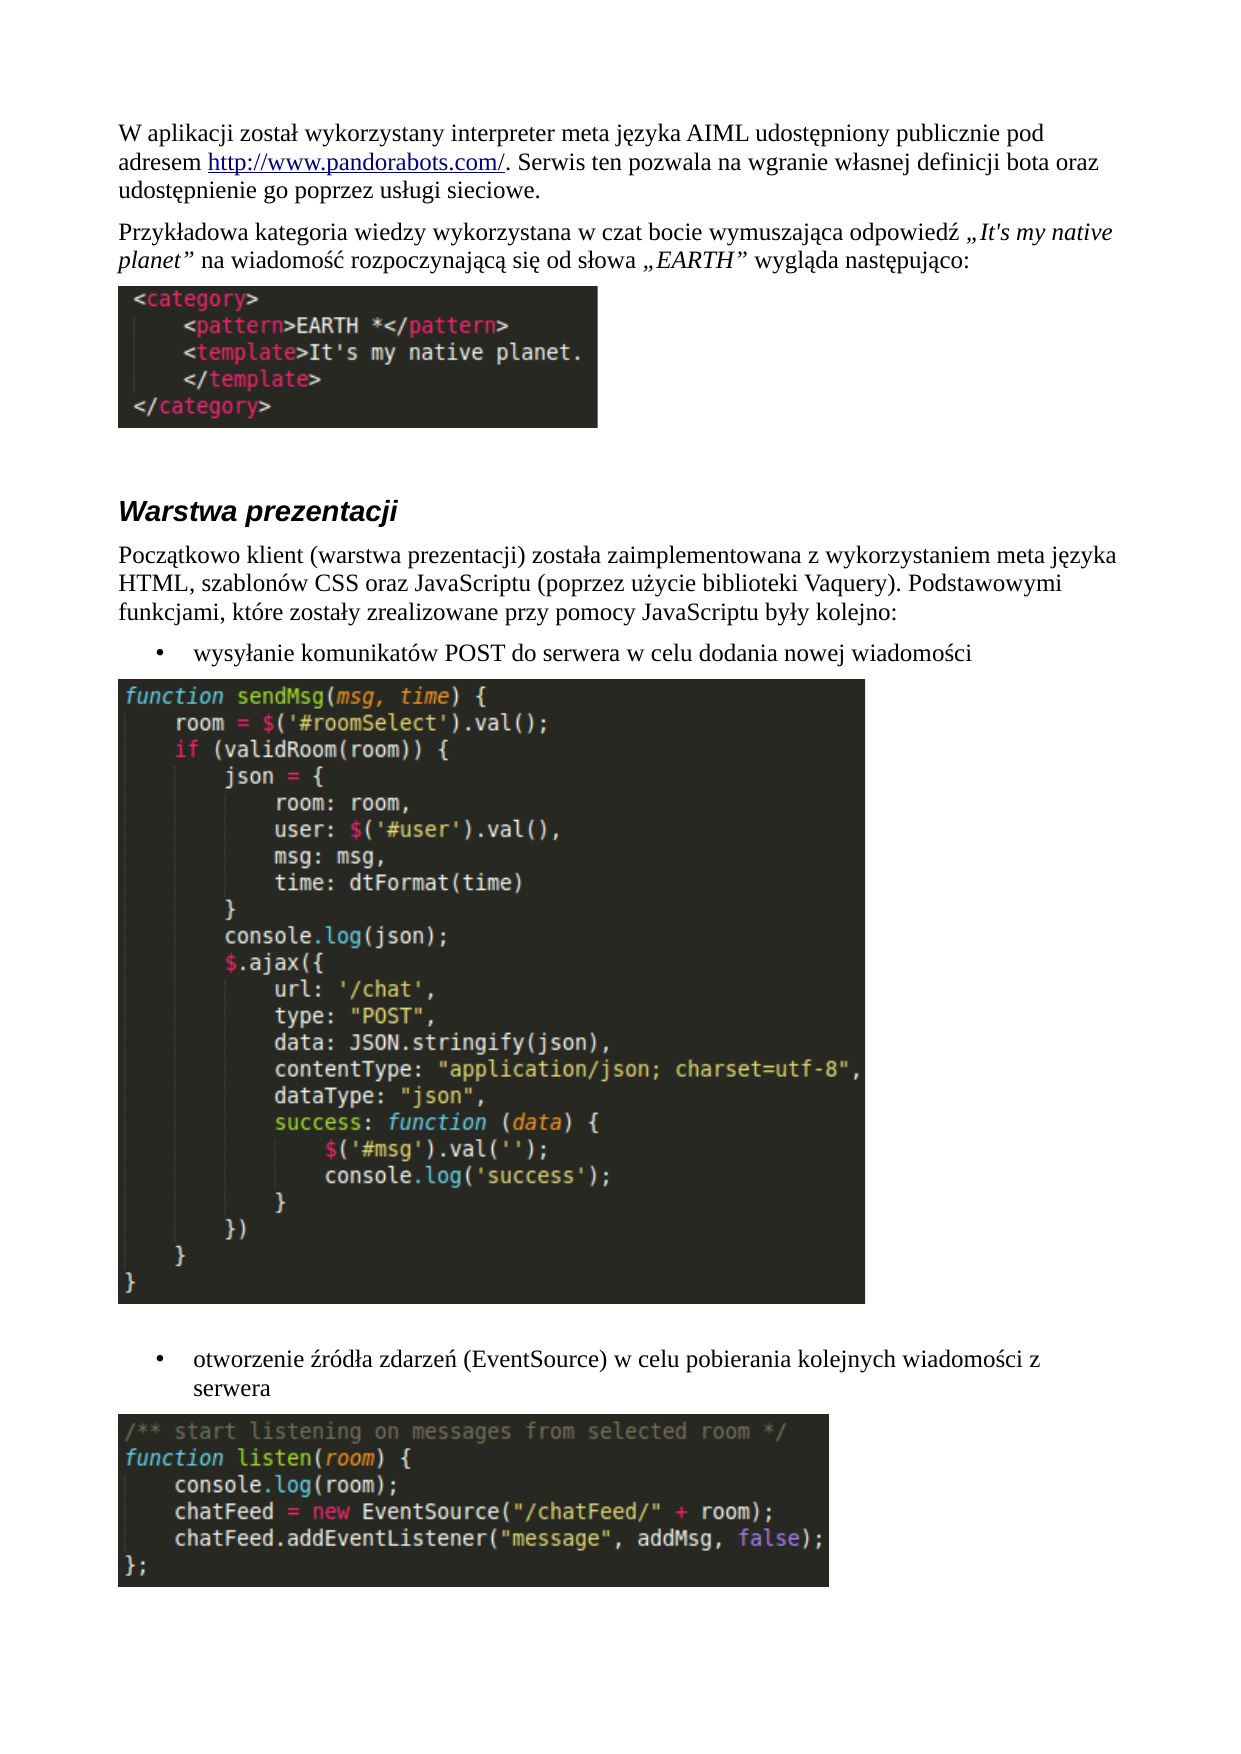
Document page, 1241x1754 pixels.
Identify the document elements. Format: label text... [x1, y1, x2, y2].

picture [118, 679, 865, 1304]
picture [118, 1414, 829, 1587]
subtitle Warstwa prezentacji [118, 494, 1122, 527]
picture [118, 286, 598, 428]
text Przykładowa kategoria wiedzy wykorzystana w czat bocie wymuszająca odpowiedź „It's my native planet” na wiadomość rozpoczynającą się od słowa „EARTH” wygląda następująco: [118, 217, 1122, 274]
text Początkowo klient (warstwa prezentacji) została zaimplementowana z wykorzystaniem meta języka HTML, szablonów CSS oraz JavaScriptu (poprzez użycie biblioteki Vaquery). Podstawowymi funkcjami, które zostały zrealizowane przy pomocy JavaScriptu były kolejno: [118, 540, 1122, 626]
list wysyłanie komunikatów POST do serwera w celu dodania nowej wiadomości [156, 638, 1122, 667]
text W aplikacji został wykorzystany interpreter meta języka AIML udostępniony publicznie pod adresem http://www.pandorabots.com/. Serwis ten pozwala na wgranie własnej definicji bota oraz udostępnienie go poprzez usługi sieciowe. [118, 118, 1122, 204]
list otworzenie źródła zdarzeń (EventSource) w celu pobierania kolejnych wiadomości z serwera [156, 1344, 1122, 1402]
